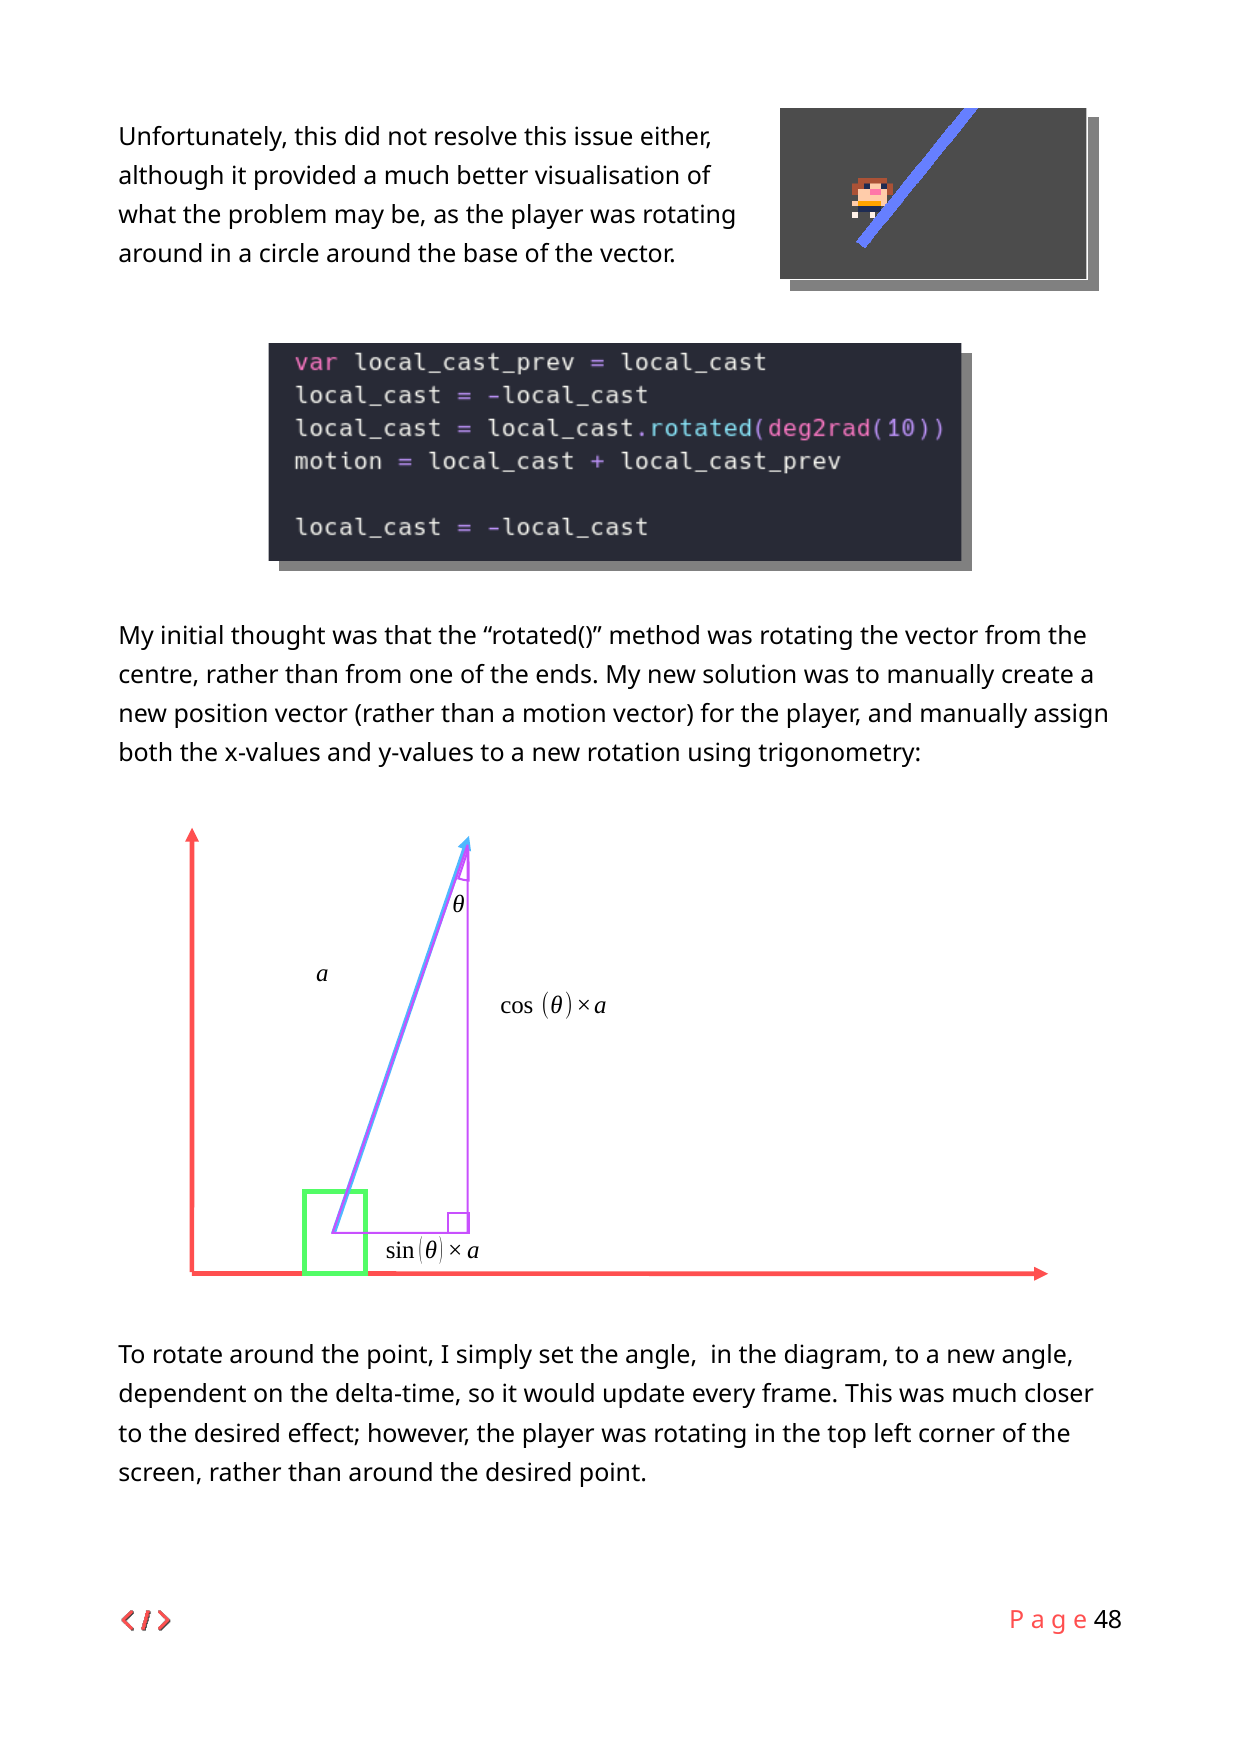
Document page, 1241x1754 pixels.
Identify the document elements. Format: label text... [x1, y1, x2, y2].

picture [268, 343, 962, 561]
text To rotate around the point, I simply set the angle, in the diagram, to a new angle, dependent on the delta-time, so it would update every frame. This was much closer to the desired effect; however, the player was rotating in the top left corner of the screen, rather than around the desired point. [118, 788, 1122, 1488]
picture [116, 1591, 175, 1649]
picture [804, 131, 1089, 281]
text Unfortunately, this did not resolve this issue either, although it provided a much better visualisation of what the problem may be, as the player was rotating around in a circle around the base of the vector. [118, 118, 1088, 270]
text My initial thought was that the “rotated()” method was rotating the vector from the centre, rather than from one of the ends. My new solution was to manually create a new position vector (rather than a motion vector) for the player, and manually assign both the x-values and y-values to a new rotation using trigonometry: [118, 343, 1122, 769]
